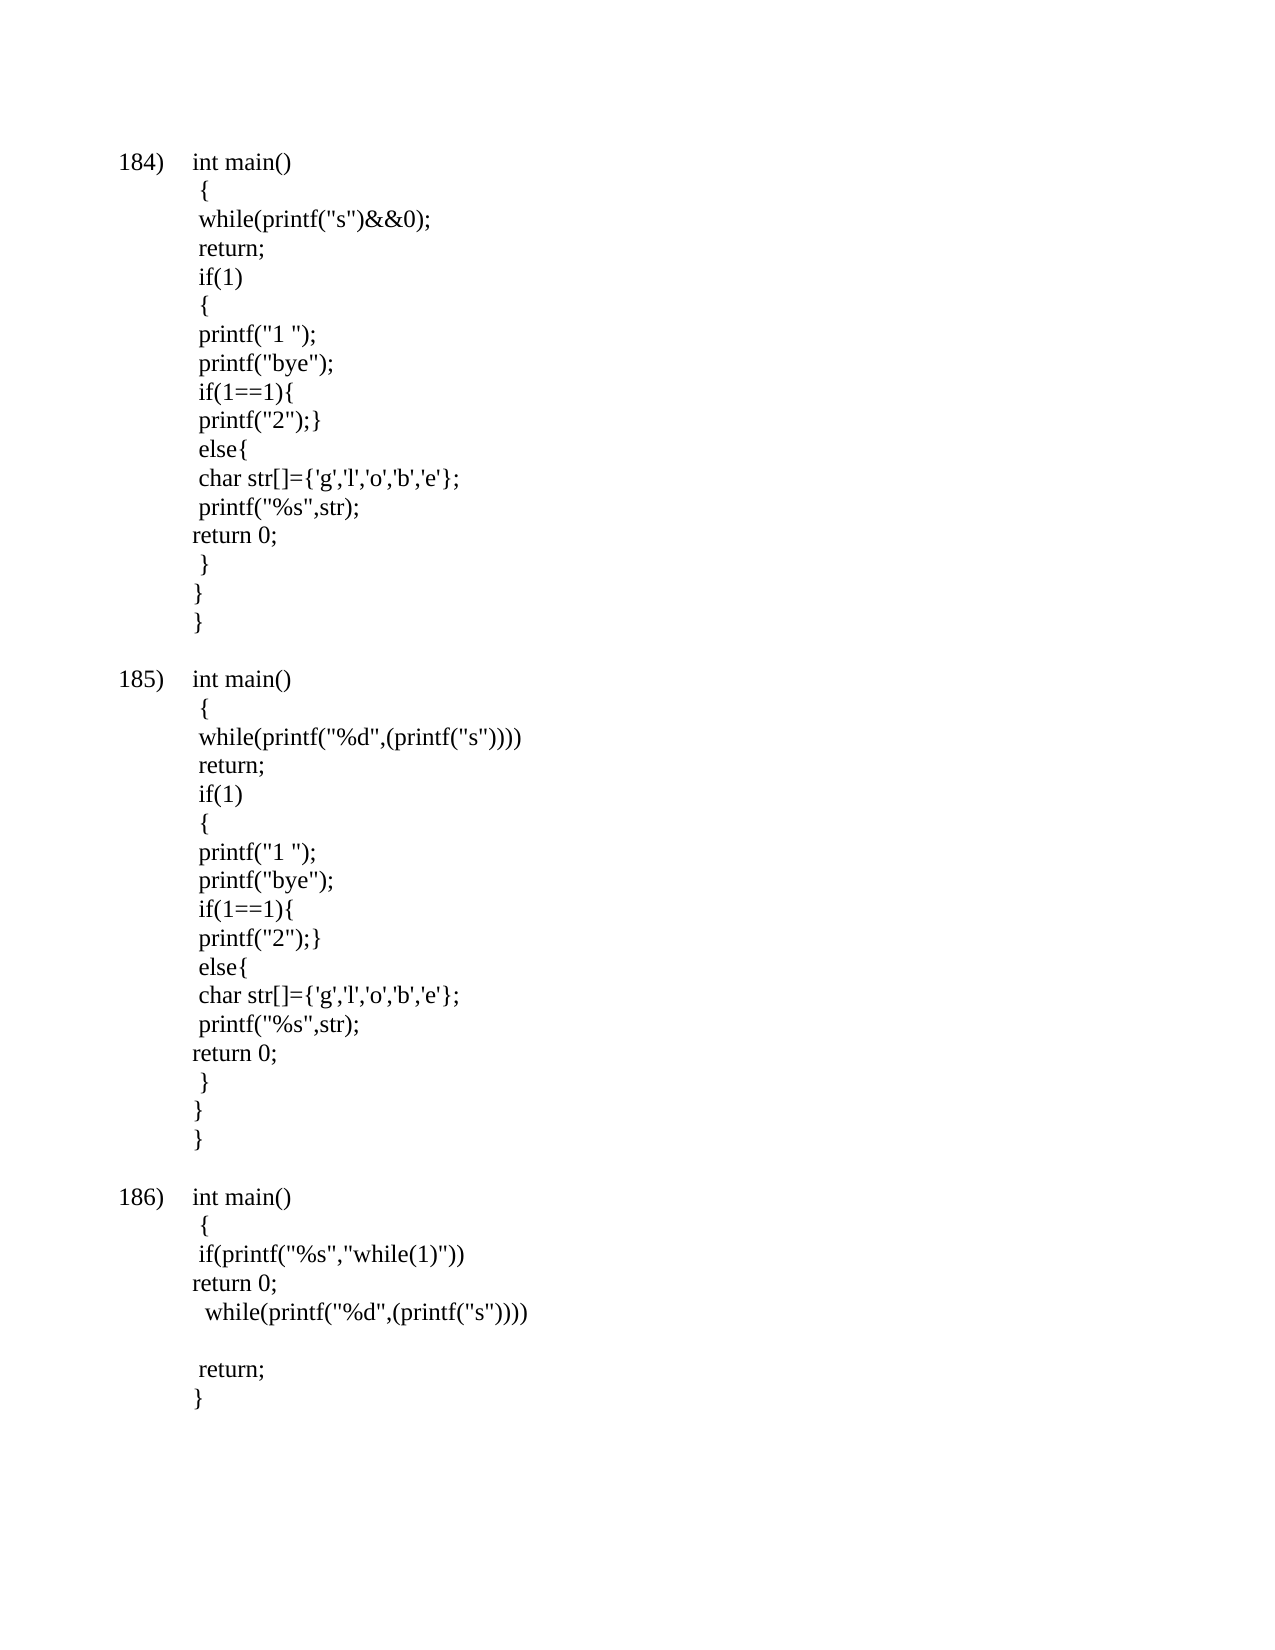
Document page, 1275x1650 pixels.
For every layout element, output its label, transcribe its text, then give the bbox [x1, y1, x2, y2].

text return 0; [118, 521, 1157, 549]
text return; [118, 1354, 1157, 1383]
text } [118, 607, 1157, 636]
text while(printf("%d",(printf("s")))) [118, 1297, 1157, 1326]
text char str[]={'g','l','o','b','e'}; [118, 981, 1157, 1009]
text return; [118, 233, 1157, 262]
text } [118, 1383, 1157, 1412]
text } [118, 1067, 1157, 1096]
text else{ [118, 952, 1157, 981]
text printf("2");} [118, 406, 1157, 434]
text printf("%s",str); [118, 1009, 1157, 1038]
text printf("%s",str); [118, 492, 1157, 521]
text return 0; [118, 1268, 1157, 1297]
text while(printf("%d",(printf("s")))) [118, 722, 1157, 751]
text printf("2");} [118, 923, 1157, 952]
text if(printf("%s","while(1)")) [118, 1239, 1157, 1268]
text { [118, 808, 1157, 837]
text } [118, 1096, 1157, 1124]
text return; [118, 751, 1157, 779]
text while(printf("s")&&0); [118, 204, 1157, 233]
text printf("1 "); [118, 319, 1157, 348]
text printf("bye"); [118, 348, 1157, 377]
text if(1==1){ [118, 377, 1157, 406]
text } [118, 1124, 1157, 1153]
text else{ [118, 434, 1157, 463]
text printf("1 "); [118, 837, 1157, 866]
text printf("bye"); [118, 866, 1157, 894]
text { [118, 176, 1157, 204]
text { [118, 693, 1157, 722]
text if(1) [118, 262, 1157, 291]
text 184) int main() [118, 147, 1157, 176]
text if(1==1){ [118, 894, 1157, 923]
text } [118, 549, 1157, 578]
text { [118, 1211, 1157, 1239]
text return 0; [118, 1038, 1157, 1067]
text char str[]={'g','l','o','b','e'}; [118, 463, 1157, 492]
text if(1) [118, 779, 1157, 808]
text } [118, 578, 1157, 607]
text 185) int main() [118, 664, 1157, 693]
text { [118, 291, 1157, 319]
text 186) int main() [118, 1182, 1157, 1211]
